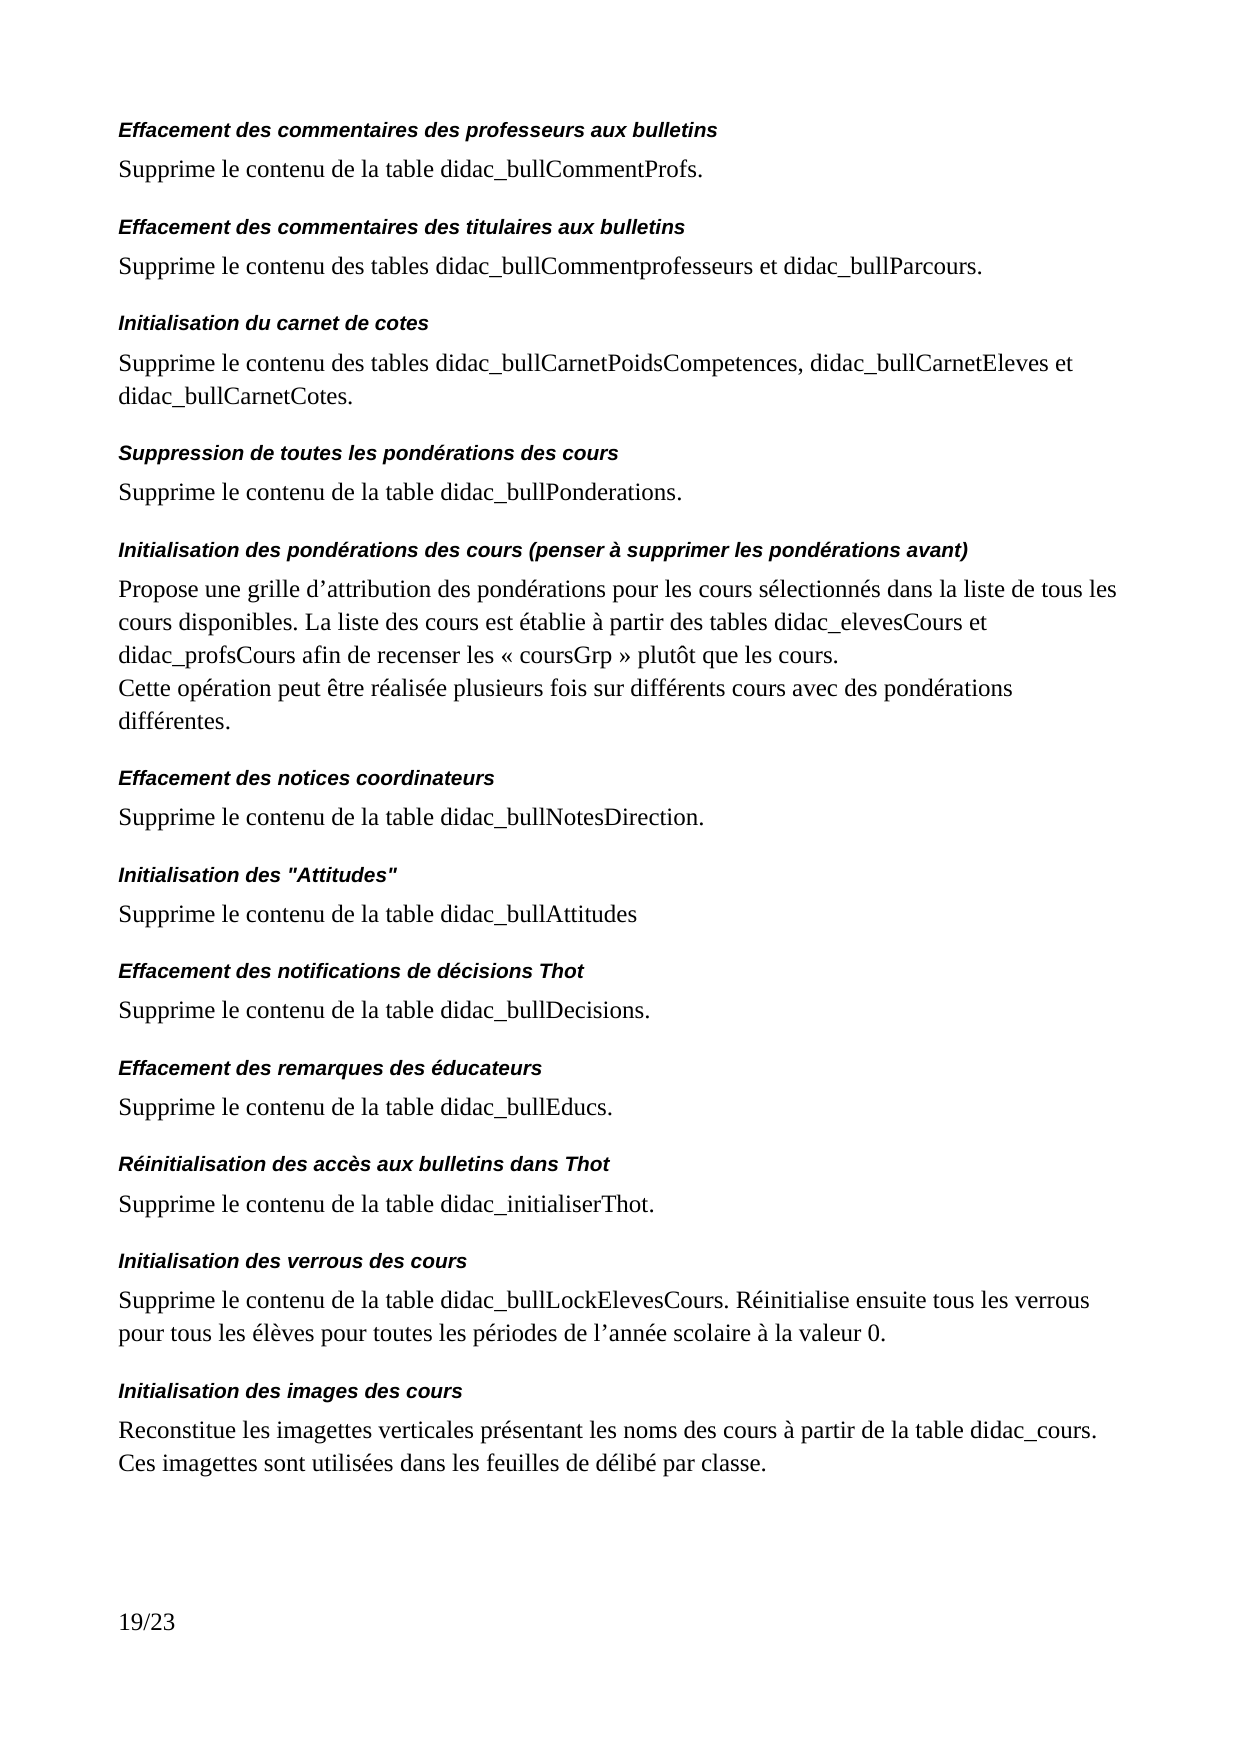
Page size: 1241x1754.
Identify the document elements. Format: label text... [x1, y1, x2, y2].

text Reconstitue les imagettes verticales présentant les noms des cours à partir de la table didac_cours. Ces imagettes sont utilisées dans les feuilles de délibé par classe. [118, 1415, 1122, 1477]
text Supprime le contenu de la table didac_bullDecisions. [118, 996, 1122, 1024]
text Supprime le contenu de la table didac_bullAttitudes [118, 899, 1122, 928]
subtitle Initialisation des images des cours [118, 1378, 1122, 1402]
text Supprime le contenu de la table didac_initialiserThot. [118, 1189, 1122, 1217]
text Supprime le contenu de la table didac_bullCommentProfs. [118, 154, 1122, 183]
subtitle Initialisation des "Attitudes" [118, 863, 1122, 887]
subtitle Effacement des remarques des éducateurs [118, 1056, 1122, 1080]
subtitle Suppression de toutes les pondérations des cours [118, 441, 1122, 465]
text Supprime le contenu de la table didac_bullEducs. [118, 1092, 1122, 1121]
text Supprime le contenu de la table didac_bullPonderations. [118, 477, 1122, 506]
text Supprime le contenu de la table didac_bullNotesDirection. [118, 802, 1122, 831]
text Supprime le contenu des tables didac_bullCommentprofesseurs et didac_bullParcours. [118, 251, 1122, 280]
text Supprime le contenu de la table didac_bullLockElevesCours. Réinitialise ensuite tous les verrous pour tous les élèves pour toutes les périodes de l’année scolaire à la valeur 0. [118, 1285, 1122, 1347]
text Supprime le contenu des tables didac_bullCarnetPoidsCompetences, didac_bullCarnetEleves et didac_bullCarnetCotes. [118, 348, 1122, 409]
subtitle Initialisation des verrous des cours [118, 1249, 1122, 1273]
subtitle Effacement des commentaires des professeurs aux bulletins [118, 118, 1122, 142]
subtitle Initialisation des pondérations des cours (penser à supprimer les pondérations avant) [118, 537, 1122, 561]
subtitle Effacement des notices coordinateurs [118, 766, 1122, 790]
subtitle Effacement des commentaires des titulaires aux bulletins [118, 215, 1122, 239]
text Propose une grille d’attribution des pondérations pour les cours sélectionnés dans la liste de tous les cours disponibles. La liste des cours est établie à partir des tables didac_elevesCours et didac_profsCours afin de recenser les « coursGrp » plutôt que les cours. Cette opération peut être réalisée plusieurs fois sur différents cours avec des pondérations différentes. [118, 574, 1122, 735]
subtitle Effacement des notifications de décisions Thot [118, 959, 1122, 983]
subtitle Réinitialisation des accès aux bulletins dans Thot [118, 1152, 1122, 1176]
subtitle Initialisation du carnet de cotes [118, 311, 1122, 335]
